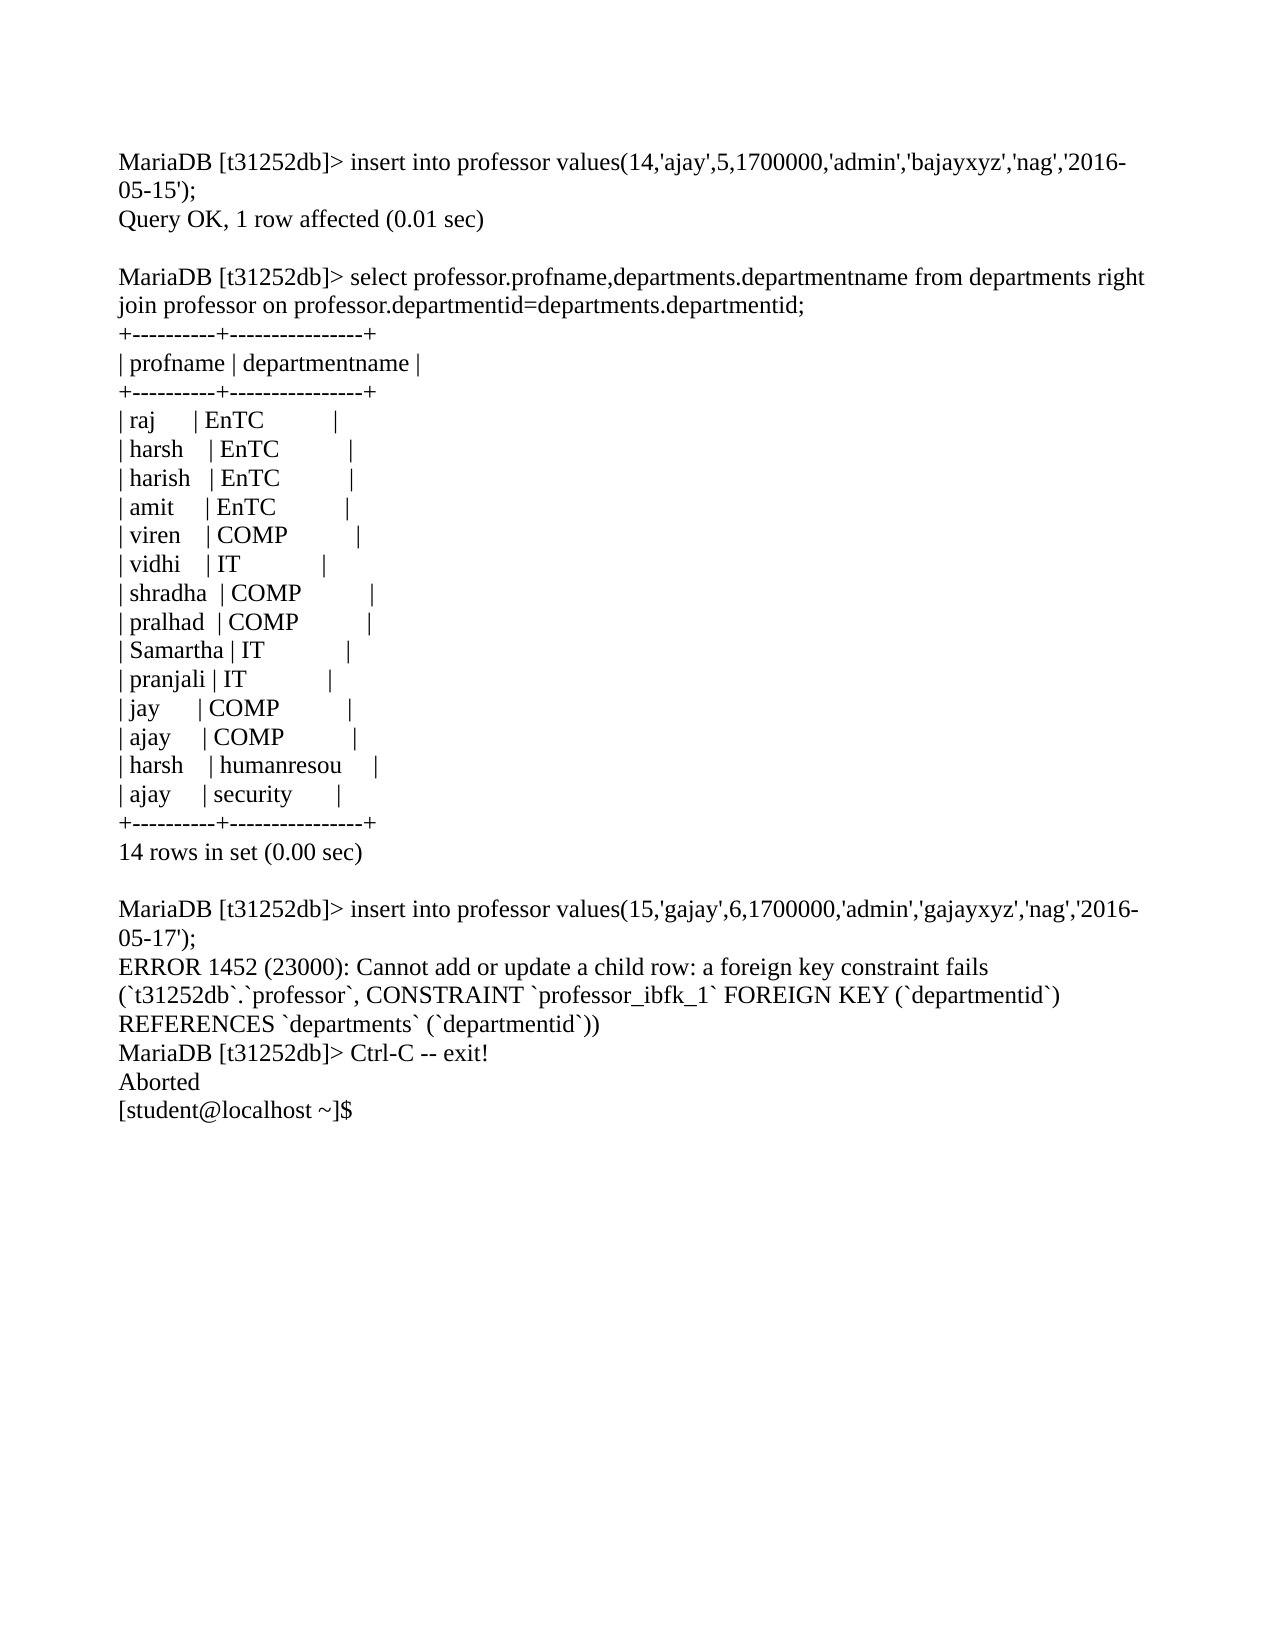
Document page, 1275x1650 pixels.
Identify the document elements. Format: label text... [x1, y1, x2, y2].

text | ajay | COMP | [118, 722, 1157, 751]
text | harish | EnTC | [118, 463, 1157, 492]
text | profname | departmentname | [118, 348, 1157, 377]
text | viren | COMP | [118, 521, 1157, 549]
text | shradha | COMP | [118, 578, 1157, 607]
text +----------+----------------+ [118, 808, 1157, 837]
text MariaDB [t31252db]> insert into professor values(14,'ajay',5,1700000,'admin','bajayxyz','nag','2016-05-15'); [118, 147, 1157, 204]
text | harsh | EnTC | [118, 434, 1157, 463]
text ERROR 1452 (23000): Cannot add or update a child row: a foreign key constraint fails (`t31252db`.`professor`, CONSTRAINT `professor_ibfk_1` FOREIGN KEY (`departmentid`) REFERENCES `departments` (`departmentid`)) [118, 952, 1157, 1038]
text Query OK, 1 row affected (0.01 sec) [118, 204, 1157, 233]
text | vidhi | IT | [118, 549, 1157, 578]
text MariaDB [t31252db]> insert into professor values(15,'gajay',6,1700000,'admin','gajayxyz','nag','2016-05-17'); [118, 894, 1157, 952]
text | ajay | security | [118, 779, 1157, 808]
text MariaDB [t31252db]> select professor.profname,departments.departmentname from departments right join professor on professor.departmentid=departments.departmentid; [118, 262, 1157, 319]
text +----------+----------------+ [118, 319, 1157, 348]
text 14 rows in set (0.00 sec) [118, 837, 1157, 866]
text | pranjali | IT | [118, 664, 1157, 693]
text +----------+----------------+ [118, 377, 1157, 406]
text | Samartha | IT | [118, 636, 1157, 664]
text | jay | COMP | [118, 693, 1157, 722]
text | harsh | humanresou | [118, 751, 1157, 779]
text [student@localhost ~]$ [118, 1096, 1157, 1124]
text | raj | EnTC | [118, 406, 1157, 434]
text Aborted [118, 1067, 1157, 1096]
text | amit | EnTC | [118, 492, 1157, 521]
text | pralhad | COMP | [118, 607, 1157, 636]
text MariaDB [t31252db]> Ctrl-C -- exit! [118, 1038, 1157, 1067]
